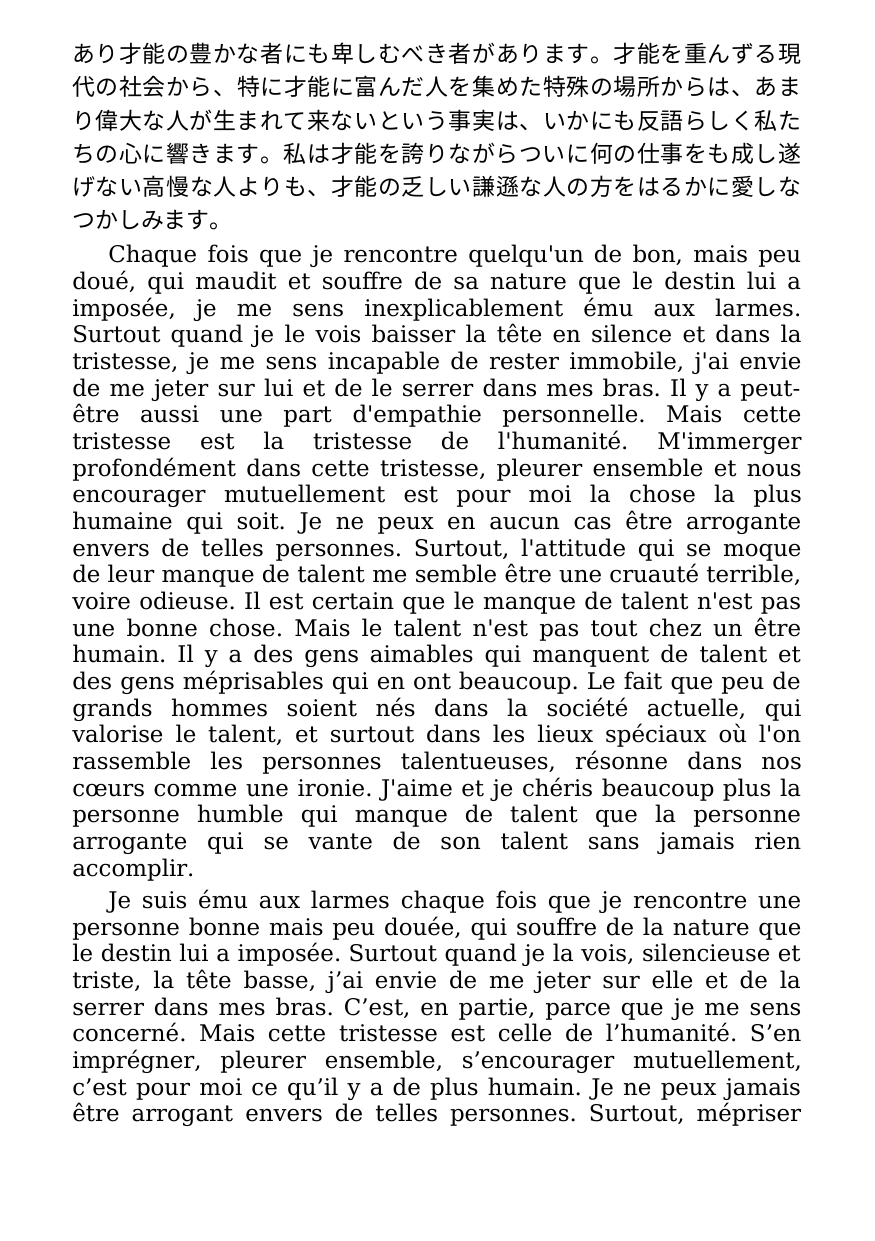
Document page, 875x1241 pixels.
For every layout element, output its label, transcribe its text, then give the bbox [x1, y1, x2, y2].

text あり才能の豊かな者にも卑しむべき者があります。才能を重んずる現代の社会から、特に才能に富んだ人を集めた特殊の場所からは、あまり偉大な人が生まれて来ないという事実は、いかにも反語らしく私たちの心に響きます。私は才能を誇りながらついに何の仕事をも成し遂げない高慢な人よりも、才能の乏しい謙遜な人の方をはるかに愛しなつかしみます。 [72, 36, 802, 235]
text Chaque fois que je rencontre quelqu'un de bon, mais peu doué, qui maudit et souffre de sa nature que le destin lui a imposée, je me sens inexplicablement ému aux larmes. Surtout quand je le vois baisser la tête en silence et dans la tristesse, je me sens incapable de rester immobile, j'ai envie de me jeter sur lui et de le serrer dans mes bras. Il y a peut-être aussi une part d'empathie personnelle. Mais cette tristesse est la tristesse de l'humanité. M'immerger profondément dans cette tristesse, pleurer ensemble et nous encourager mutuellement est pour moi la chose la plus humaine qui soit. Je ne peux en aucun cas être arrogante envers de telles personnes. Surtout, l'attitude qui se moque de leur manque de talent me semble être une cruauté terrible, voire odieuse. Il est certain que le manque de talent n'est pas une bonne chose. Mais le talent n'est pas tout chez un être humain. Il y a des gens aimables qui manquent de talent et des gens méprisables qui en ont beaucoup. Le fait que peu de grands hommes soient nés dans la société actuelle, qui valorise le talent, et surtout dans les lieux spéciaux où l'on rassemble les personnes talentueuses, résonne dans nos cœurs comme une ironie. J'aime et je chéris beaucoup plus la personne humble qui manque de talent que la personne arrogante qui se vante de son talent sans jamais rien accomplir. [72, 241, 802, 881]
text Je suis ému aux larmes chaque fois que je rencontre une personne bonne mais peu douée, qui souffre de la nature que le destin lui a imposée. Surtout quand je la vois, silencieuse et triste, la tête basse, j’ai envie de me jeter sur elle et de la serrer dans mes bras. C’est, en partie, parce que je me sens concerné. Mais cette tristesse est celle de l’humanité. S’en imprégner, pleurer ensemble, s’encourager mutuellement, c’est pour moi ce qu’il y a de plus humain. Je ne peux jamais être arrogant envers de telles personnes. Surtout, mépriser [72, 887, 802, 1127]
